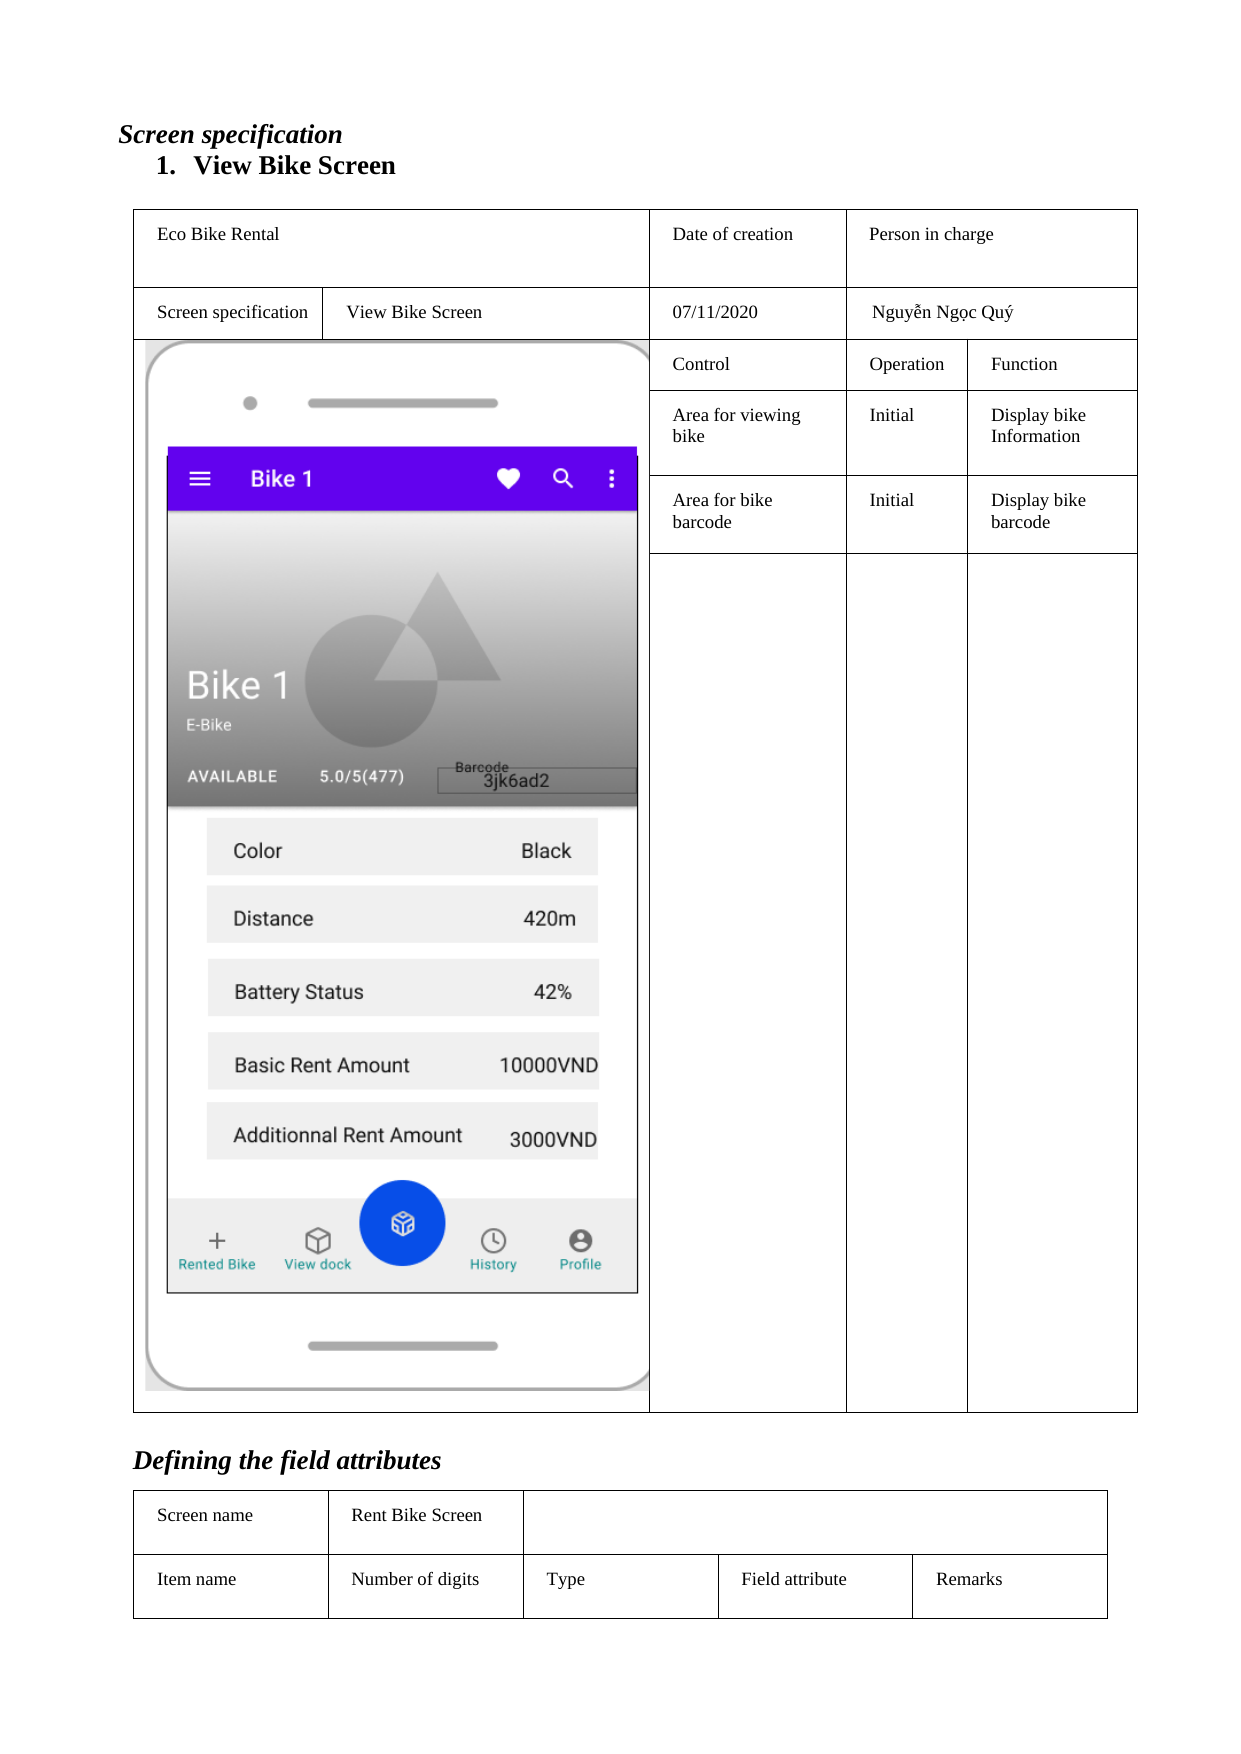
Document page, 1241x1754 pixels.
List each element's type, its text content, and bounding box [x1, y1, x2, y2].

text Defining the field attributes [133, 1444, 1122, 1476]
table_cell 07/11/2020 [650, 288, 846, 338]
table_cell Remarks [913, 1555, 1107, 1618]
table_cell View Bike Screen [323, 288, 649, 338]
table_cell [847, 554, 967, 1412]
table_cell Item name [134, 1555, 328, 1618]
table_header Person in charge [847, 210, 1137, 287]
table_header Rent Bike Screen [329, 1491, 523, 1554]
table_cell Type [524, 1555, 718, 1618]
table_cell [134, 340, 649, 1412]
table_header Eco Bike Rental [134, 210, 649, 287]
table_cell Function [968, 340, 1137, 390]
picture [145, 340, 650, 1391]
table_cell Control [650, 340, 846, 390]
table_cell Nguyễn Ngọc Quý [847, 288, 1137, 338]
table_header [524, 1491, 1107, 1554]
table_cell Area for bike barcode [650, 476, 846, 553]
subtitle Screen specification [118, 118, 1122, 149]
table_cell Screen specification [134, 288, 322, 338]
table_cell Initial [847, 476, 967, 553]
table_header Screen name [134, 1491, 328, 1554]
table_cell Initial [847, 391, 967, 475]
subtitle View Bike Screen [156, 149, 1122, 180]
table_cell Field attribute [719, 1555, 912, 1618]
table_cell Number of digits [329, 1555, 523, 1618]
table_cell Display bike Information [968, 391, 1137, 475]
table_cell Operation [847, 340, 967, 390]
table_cell [968, 554, 1137, 1412]
table_cell [650, 554, 846, 1412]
table_cell Display bike barcode [968, 476, 1137, 553]
table_cell Area for viewing bike [650, 391, 846, 475]
table_header Date of creation [650, 210, 846, 287]
